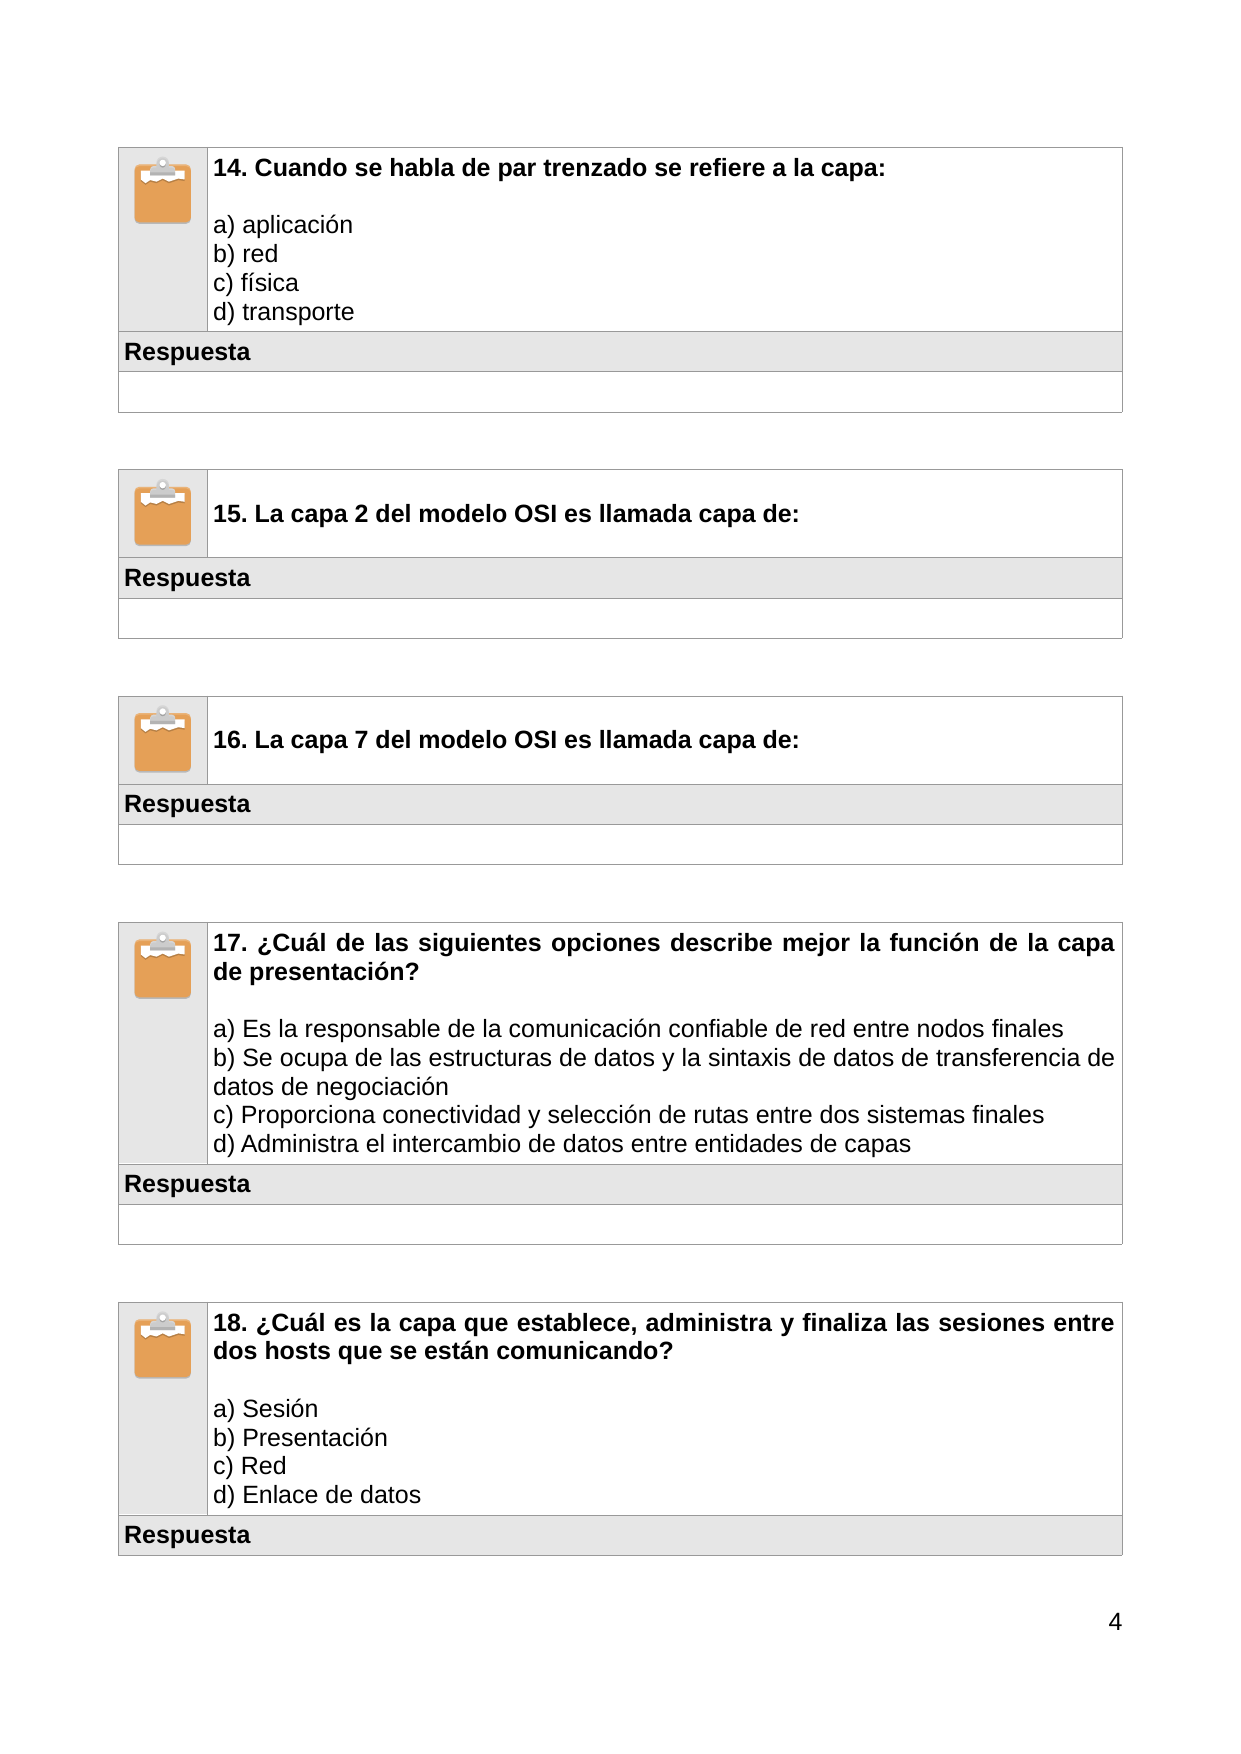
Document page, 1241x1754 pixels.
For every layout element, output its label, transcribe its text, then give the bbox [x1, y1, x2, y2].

table_cell Respuesta [119, 558, 1122, 598]
table_cell [119, 599, 1122, 638]
table_header 15. La capa 2 del modelo OSI es llamada capa de: [208, 470, 1122, 557]
table_cell [119, 1205, 1122, 1244]
table_header [119, 470, 207, 557]
table_header 18. ¿Cuál es la capa que establece, administra y finaliza las sesiones entre dos hosts que se están comunicando? a) Sesión b) Presentación c) Red d) Enlace de datos [208, 1303, 1122, 1514]
table_cell Respuesta [119, 1516, 1122, 1555]
table_header 17. ¿Cuál de las siguientes opciones describe mejor la función de la capa de presentación? a) Es la responsable de la comunicación confiable de red entre nodos finales b) Se ocupa de las estructuras de datos y la sintaxis de datos de transferencia de datos de negociación c) Proporciona conectividad y selección de rutas entre dos sistemas finales d) Administra el intercambio de datos entre entidades de capas [208, 923, 1122, 1163]
table_header [119, 148, 207, 331]
table_cell [119, 825, 1122, 864]
table_cell Respuesta [119, 332, 1122, 371]
table_header 16. La capa 7 del modelo OSI es llamada capa de: [208, 697, 1122, 784]
table_header 14. Cuando se habla de par trenzado se refiere a la capa: a) aplicación b) red c) física d) transporte [208, 148, 1122, 331]
table_header [119, 697, 207, 784]
table_cell Respuesta [119, 785, 1122, 824]
table_cell [119, 372, 1122, 412]
table_cell Respuesta [119, 1165, 1122, 1204]
table_header [119, 1303, 207, 1514]
table_header [119, 923, 207, 1163]
